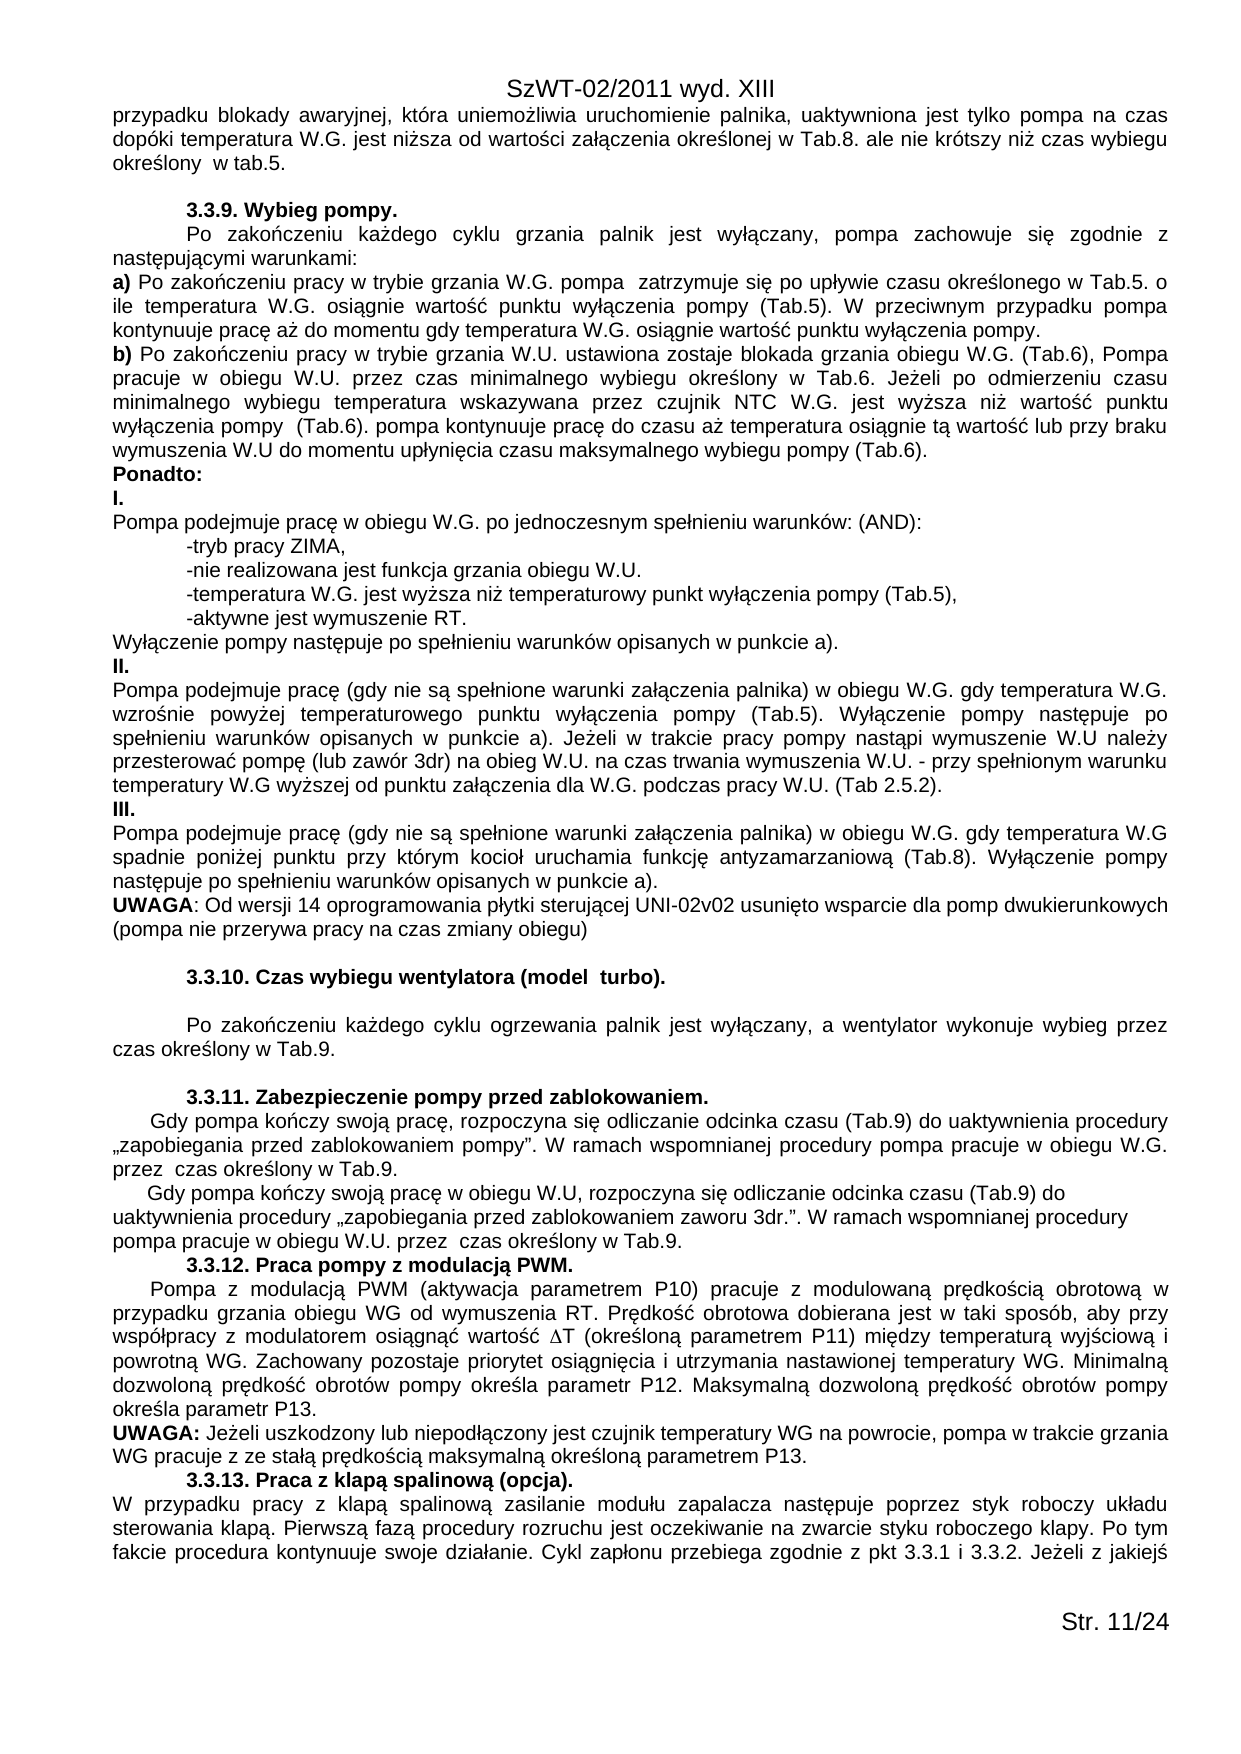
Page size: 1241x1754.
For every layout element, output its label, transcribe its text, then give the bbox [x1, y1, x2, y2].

text UWAGA: Jeżeli uszkodzony lub niepodłączony jest czujnik temperatury WG na powrocie, pompa w trakcie grzania WG pracuje z ze stałą prędkością maksymalną określoną parametrem P13. [112, 1420, 1169, 1468]
text -tryb pracy ZIMA, [112, 534, 1169, 558]
text W przypadku pracy z klapą spalinową zasilanie modułu zapalacza następuje poprzez styk roboczy układu sterowania klapą. Pierwszą fazą procedury rozruchu jest oczekiwanie na zwarcie styku roboczego klapy. Po tym fakcie procedura kontynuuje swoje działanie. Cykl zapłonu przebiega zgodnie z pkt 3.3.1 i 3.3.2. Jeżeli z jakiejś [112, 1492, 1169, 1564]
subtitle 3.3.9. Wybieg pompy. [186, 198, 1169, 222]
text Wyłączenie pompy następuje po spełnieniu warunków opisanych w punkcie a). [112, 629, 1169, 653]
text Po zakończeniu każdego cyklu grzania palnik jest wyłączany, pompa zachowuje się zgodnie z następującymi warunkami: [112, 222, 1169, 270]
text Po zakończeniu każdego cyklu ogrzewania palnik jest wyłączany, a wentylator wykonuje wybieg przez czas określony w Tab.9. [112, 1013, 1169, 1061]
text I. [112, 486, 1169, 510]
text Pompa podejmuje pracę (gdy nie są spełnione warunki załączenia palnika) w obiegu W.G. gdy temperatura W.G. wzrośnie powyżej temperaturowego punktu wyłączenia pompy (Tab.5). Wyłączenie pompy następuje po spełnieniu warunków opisanych w punkcie a). Jeżeli w trakcie pracy pompy nastąpi wymuszenie W.U należy przesterować pompę (lub zawór 3dr) na obieg W.U. na czas trwania wymuszenia W.U. - przy spełnionym warunku temperatury W.G wyższej od punktu załączenia dla W.G. podczas pracy W.U. (Tab 2.5.2). [112, 677, 1169, 797]
subtitle 3.3.10. Czas wybiegu wentylatora (model turbo). [186, 965, 1169, 989]
text Gdy pompa kończy swoją pracę w obiegu W.U, rozpoczyna się odliczanie odcinka czasu (Tab.9) do uaktywnienia procedury „zapobiegania przed zablokowaniem zaworu 3dr.”. W ramach wspomnianej procedury pompa pracuje w obiegu W.U. przez czas określony w Tab.9. [112, 1181, 1169, 1252]
subtitle 3.3.12. Praca pompy z modulacją PWM. [186, 1252, 1169, 1276]
text III. [112, 797, 1169, 821]
text -aktywne jest wymuszenie RT. [112, 606, 1169, 629]
text przypadku blokady awaryjnej, która uniemożliwia uruchomienie palnika, uaktywniona jest tylko pompa na czas dopóki temperatura W.G. jest niższa od wartości załączenia określonej w Tab.8. ale nie krótszy niż czas wybiegu określony w tab.5. [112, 102, 1169, 174]
subtitle 3.3.13. Praca z klapą spalinową (opcja). [186, 1468, 1169, 1492]
text -temperatura W.G. jest wyższa niż temperaturowy punkt wyłączenia pompy (Tab.5), [112, 582, 1169, 606]
text a) Po zakończeniu pracy w trybie grzania W.G. pompa zatrzymuje się po upływie czasu określonego w Tab.5. o ile temperatura W.G. osiągnie wartość punktu wyłączenia pompy (Tab.5). W przeciwnym przypadku pompa kontynuuje pracę aż do momentu gdy temperatura W.G. osiągnie wartość punktu wyłączenia pompy. [112, 270, 1169, 342]
text b) Po zakończeniu pracy w trybie grzania W.U. ustawiona zostaje blokada grzania obiegu W.G. (Tab.6), Pompa pracuje w obiegu W.U. przez czas minimalnego wybiegu określony w Tab.6. Jeżeli po odmierzeniu czasu minimalnego wybiegu temperatura wskazywana przez czujnik NTC W.G. jest wyższa niż wartość punktu wyłączenia pompy (Tab.6). pompa kontynuuje pracę do czasu aż temperatura osiągnie tą wartość lub przy braku wymuszenia W.U do momentu upłynięcia czasu maksymalnego wybiegu pompy (Tab.6). [112, 342, 1169, 462]
subtitle 3.3.11. Zabezpieczenie pompy przed zablokowaniem. [186, 1085, 1169, 1109]
text Pompa podejmuje pracę w obiegu W.G. po jednoczesnym spełnieniu warunków: (AND): [112, 510, 1169, 534]
text Pompa podejmuje pracę (gdy nie są spełnione warunki załączenia palnika) w obiegu W.G. gdy temperatura W.G spadnie poniżej punktu przy którym kocioł uruchamia funkcję antyzamarzaniową (Tab.8). Wyłączenie pompy następuje po spełnieniu warunków opisanych w punkcie a). [112, 821, 1169, 893]
text -nie realizowana jest funkcja grzania obiegu W.U. [112, 558, 1169, 582]
text UWAGA: Od wersji 14 oprogramowania płytki sterującej UNI-02v02 usunięto wsparcie dla pomp dwukierunkowych (pompa nie przerywa pracy na czas zmiany obiegu) [112, 893, 1169, 941]
text II. [112, 653, 1169, 677]
text Ponadto: [112, 462, 1169, 486]
text Gdy pompa kończy swoją pracę, rozpoczyna się odliczanie odcinka czasu (Tab.9) do uaktywnienia procedury „zapobiegania przed zablokowaniem pompy”. W ramach wspomnianej procedury pompa pracuje w obiegu W.G. przez czas określony w Tab.9. [112, 1109, 1169, 1181]
text Pompa z modulacją PWM (aktywacja parametrem P10) pracuje z modulowaną prędkością obrotową w przypadku grzania obiegu WG od wymuszenia RT. Prędkość obrotowa dobierana jest w taki sposób, aby przy współpracy z modulatorem osiągnąć wartość T (określoną parametrem P11) między temperaturą wyjściową i powrotną WG. Zachowany pozostaje priorytet osiągnięcia i utrzymania nastawionej temperatury WG. Minimalną dozwoloną prędkość obrotów pompy określa parametr P12. Maksymalną dozwoloną prędkość obrotów pompy określa parametr P13. [112, 1276, 1169, 1420]
